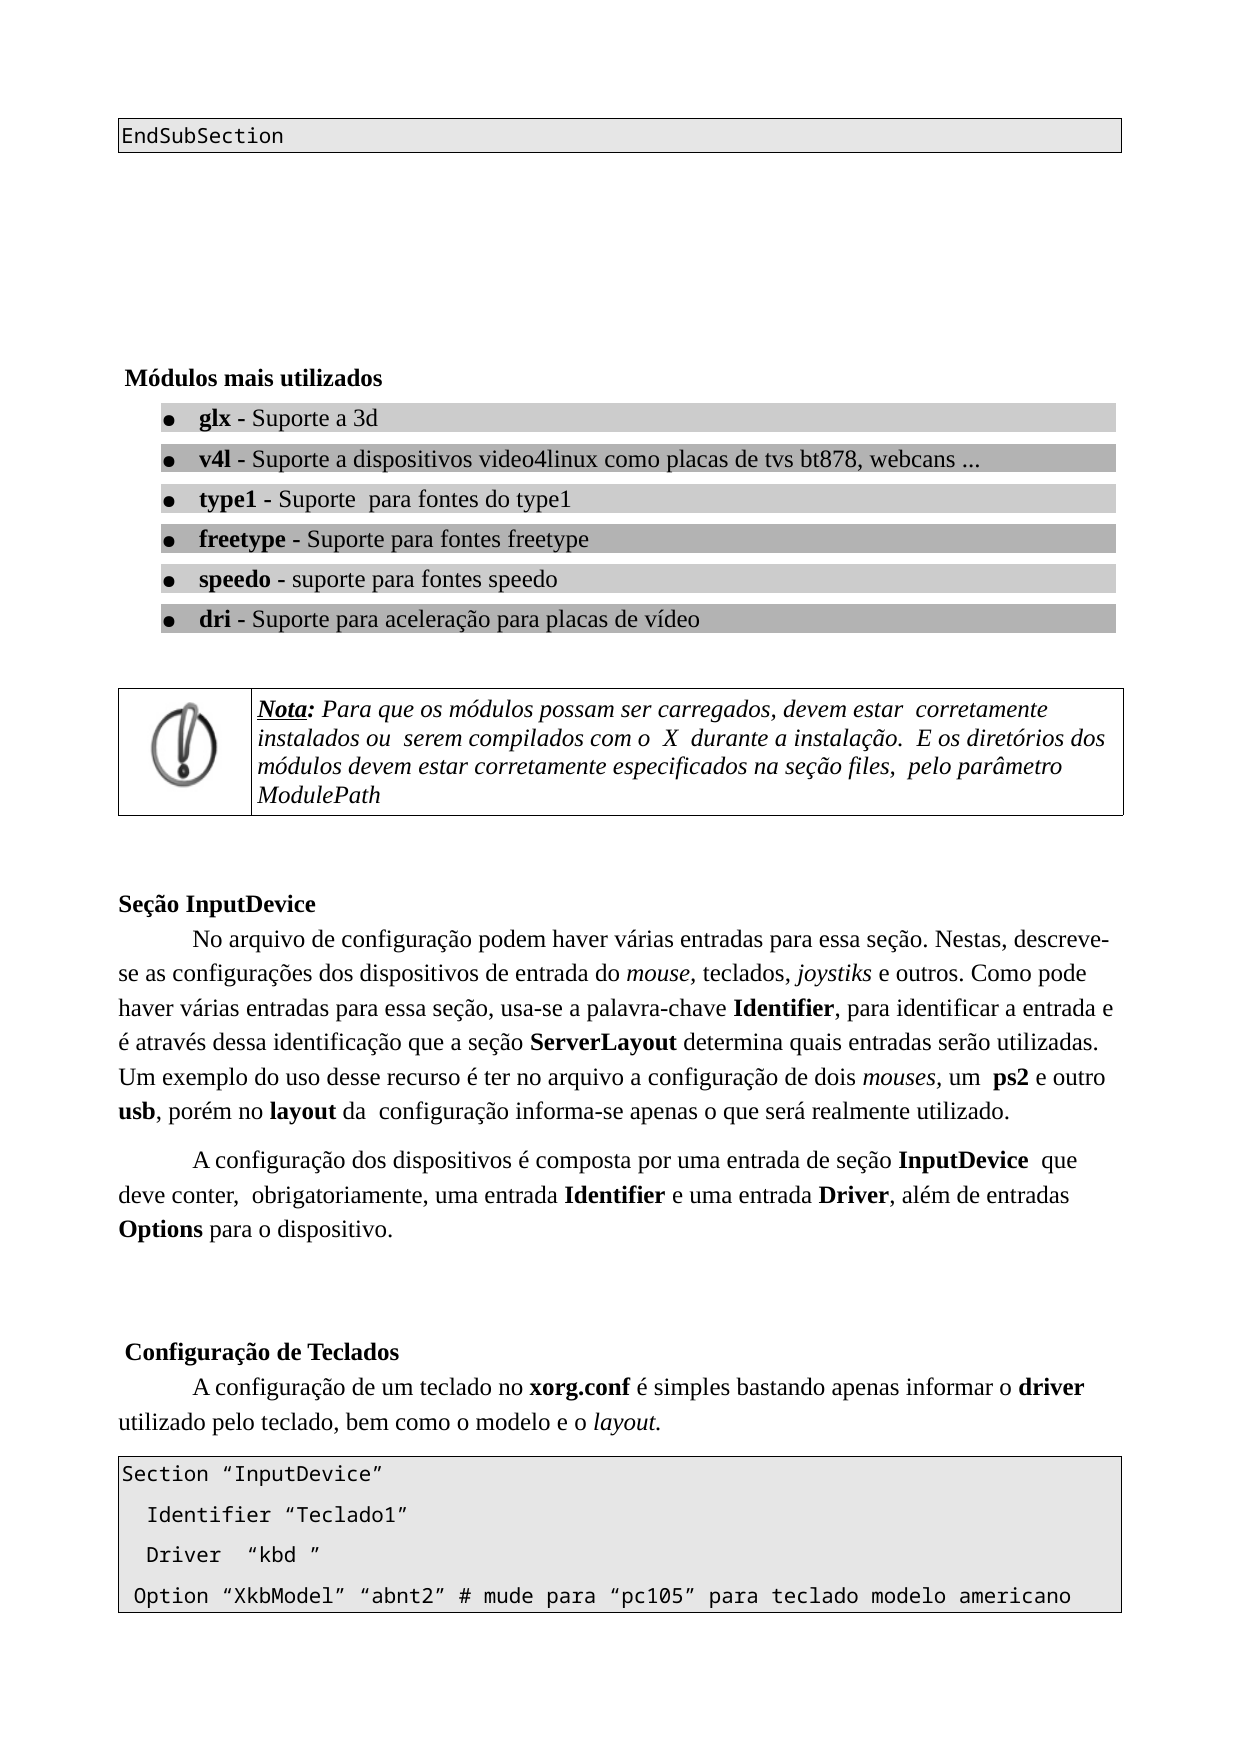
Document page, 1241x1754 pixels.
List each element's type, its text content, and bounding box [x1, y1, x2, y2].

subtitle Módulos mais utilizados [118, 363, 1122, 391]
table_cell type1 - Suporte para fontes do type1 [118, 478, 1122, 518]
subtitle Seção InputDevice [118, 889, 1122, 917]
text No arquivo de configuração podem haver várias entradas para essa seção. Nestas, descreve-se as configurações dos dispositivos de entrada do mouse, teclados, joystiks e outros. Como pode haver várias entradas para essa seção, usa-se a palavra-chave Identifier, para identificar a entrada e é através dessa identificação que a seção ServerLayout determina quais entradas serão utilizadas. Um exemplo do uso desse recurso é ter no arquivo a configuração de dois mouses, um ps2 e outro usb, porém no layout da configuração informa-se apenas o que será realmente utilizado. [118, 924, 1122, 1125]
table_header glx - Suporte a 3d [118, 398, 1122, 438]
text Option “XkbModel” “abnt2” # mude para “pc105” para teclado modelo americano [119, 1578, 1121, 1612]
table_header Nota: Para que os módulos possam ser carregados, devem estar corretamente instalados ou serem compilados com o X durante a instalação. E os diretórios dos módulos devem estar corretamente especificados na seção files, pelo parâmetro ModulePath [252, 689, 1123, 814]
table_cell freetype - Suporte para fontes freetype [118, 518, 1122, 558]
text Driver “kbd ” [119, 1537, 1121, 1569]
text Section “InputDevice” [119, 1457, 1121, 1487]
table_cell v4l - Suporte a dispositivos video4linux como placas de tvs bt878, webcans ... [118, 438, 1122, 478]
subtitle Configuração de Teclados [118, 1337, 1122, 1366]
text A configuração dos dispositivos é composta por uma entrada de seção InputDevice que deve conter, obrigatoriamente, uma entrada Identifier e uma entrada Driver, além de entradas Options para o dispositivo. [118, 1145, 1122, 1243]
table_cell dri - Suporte para aceleração para placas de vídeo [118, 599, 1122, 639]
text EndSubSection [119, 119, 1121, 152]
table_header [119, 689, 251, 814]
text A configuração de um teclado no xorg.conf é simples bastando apenas informar o driver utilizado pelo teclado, bem como o modelo e o layout. [118, 1372, 1122, 1436]
table_cell speedo - suporte para fontes speedo [118, 559, 1122, 599]
text Identifier “Teclado1” [119, 1497, 1121, 1528]
